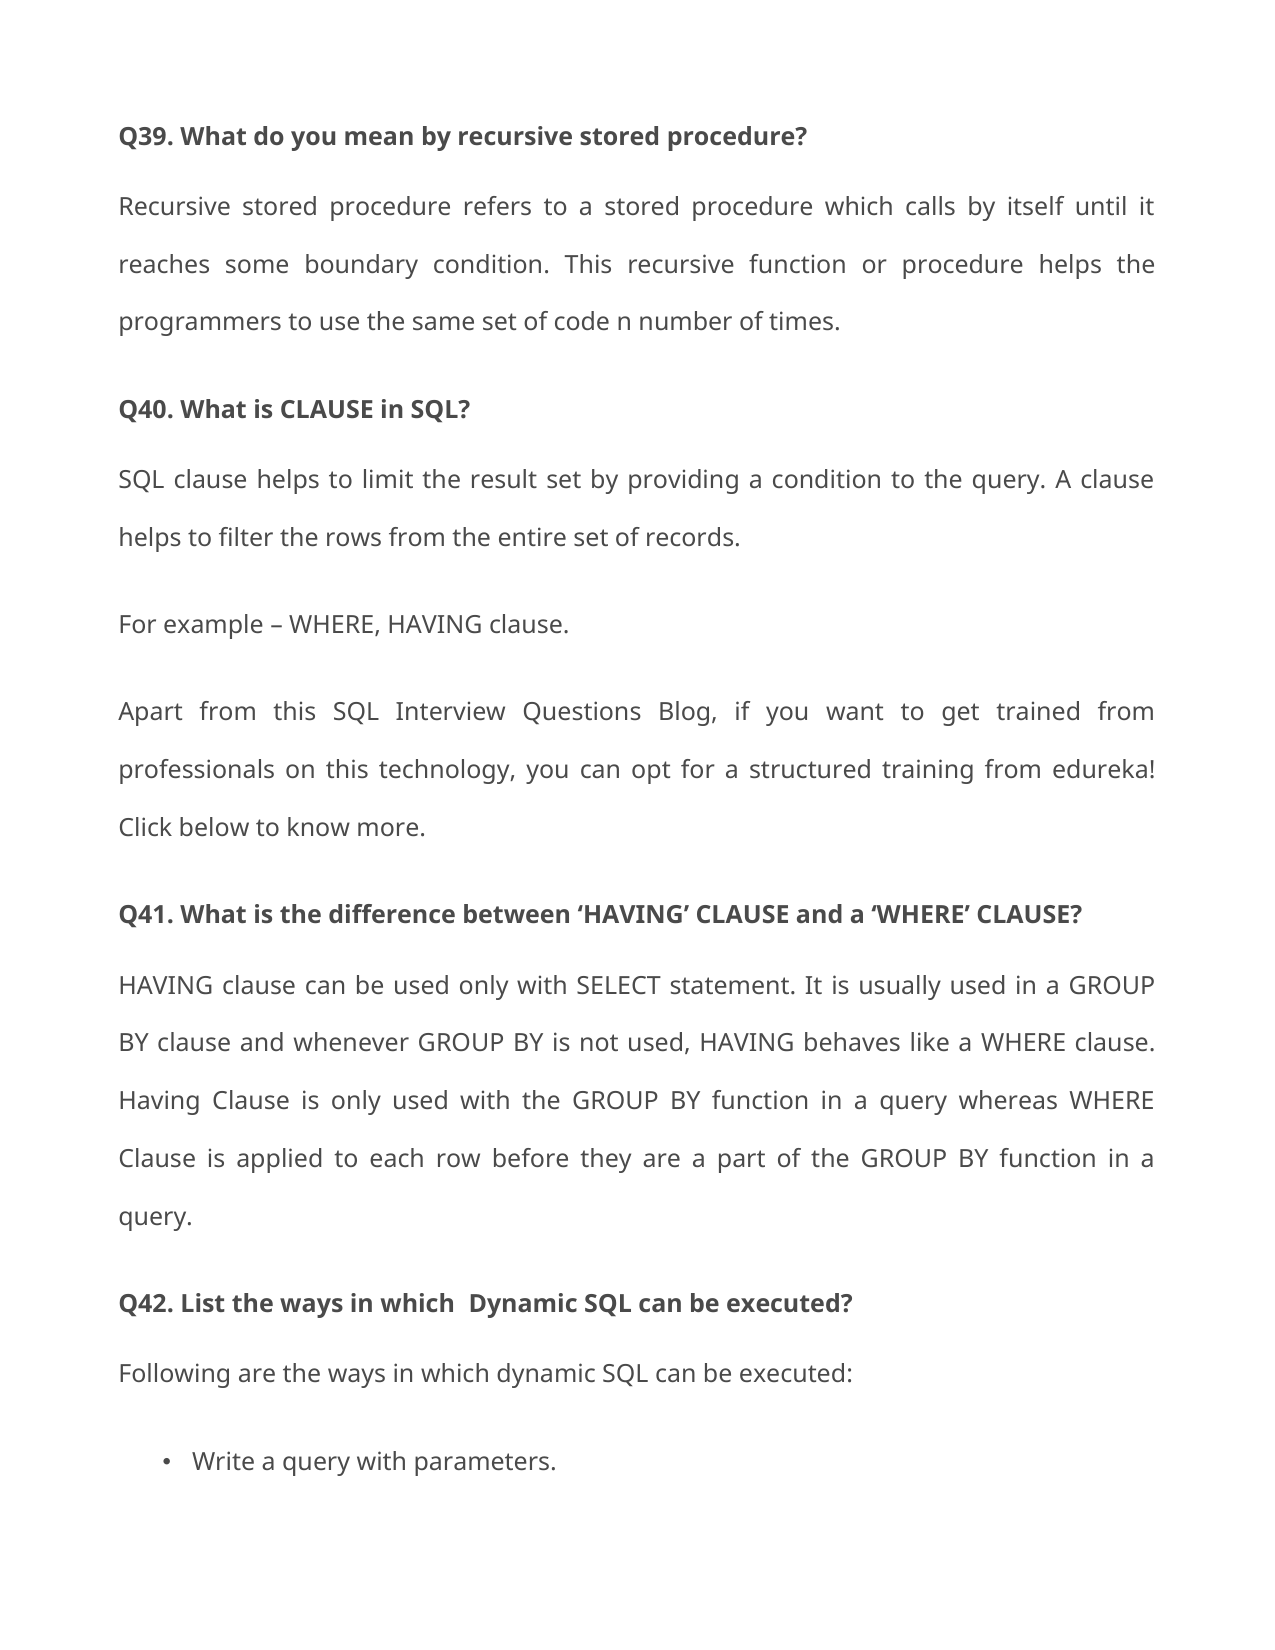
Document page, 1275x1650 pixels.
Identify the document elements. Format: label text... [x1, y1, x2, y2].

subtitle Q42. List the ways in which Dynamic SQL can be executed? [118, 1286, 1157, 1320]
text Recursive stored procedure refers to a stored procedure which calls by itself until it reaches some boundary condition. This recursive function or procedure helps the programmers to use the same set of code n number of times. [118, 188, 1157, 338]
list Write a query with parameters. [162, 1443, 1157, 1477]
text For example – WHERE, HAVING clause. [118, 607, 1157, 641]
subtitle Q40. What is CLAUSE in SQL? [118, 391, 1157, 425]
text Following are the ways in which dynamic SQL can be executed: [118, 1356, 1157, 1390]
text SQL clause helps to limit the result set by providing a condition to the query. A clause helps to filter the rows from the entire set of records. [118, 462, 1157, 553]
text HAVING clause can be used only with SELECT statement. It is usually used in a GROUP BY clause and whenever GROUP BY is not used, HAVING behaves like a WHERE clause. Having Clause is only used with the GROUP BY function in a query whereas WHERE Clause is applied to each row before they are a part of the GROUP BY function in a query. [118, 967, 1157, 1233]
subtitle Q39. What do you mean by recursive stored procedure? [118, 118, 1157, 152]
text Apart from this SQL Interview Questions Blog, if you want to get trained from professionals on this technology, you can opt for a structured training from edureka! Click below to know more. [118, 694, 1157, 844]
subtitle Q41. What is the difference between ‘HAVING’ CLAUSE and a ‘WHERE’ CLAUSE? [118, 897, 1157, 931]
